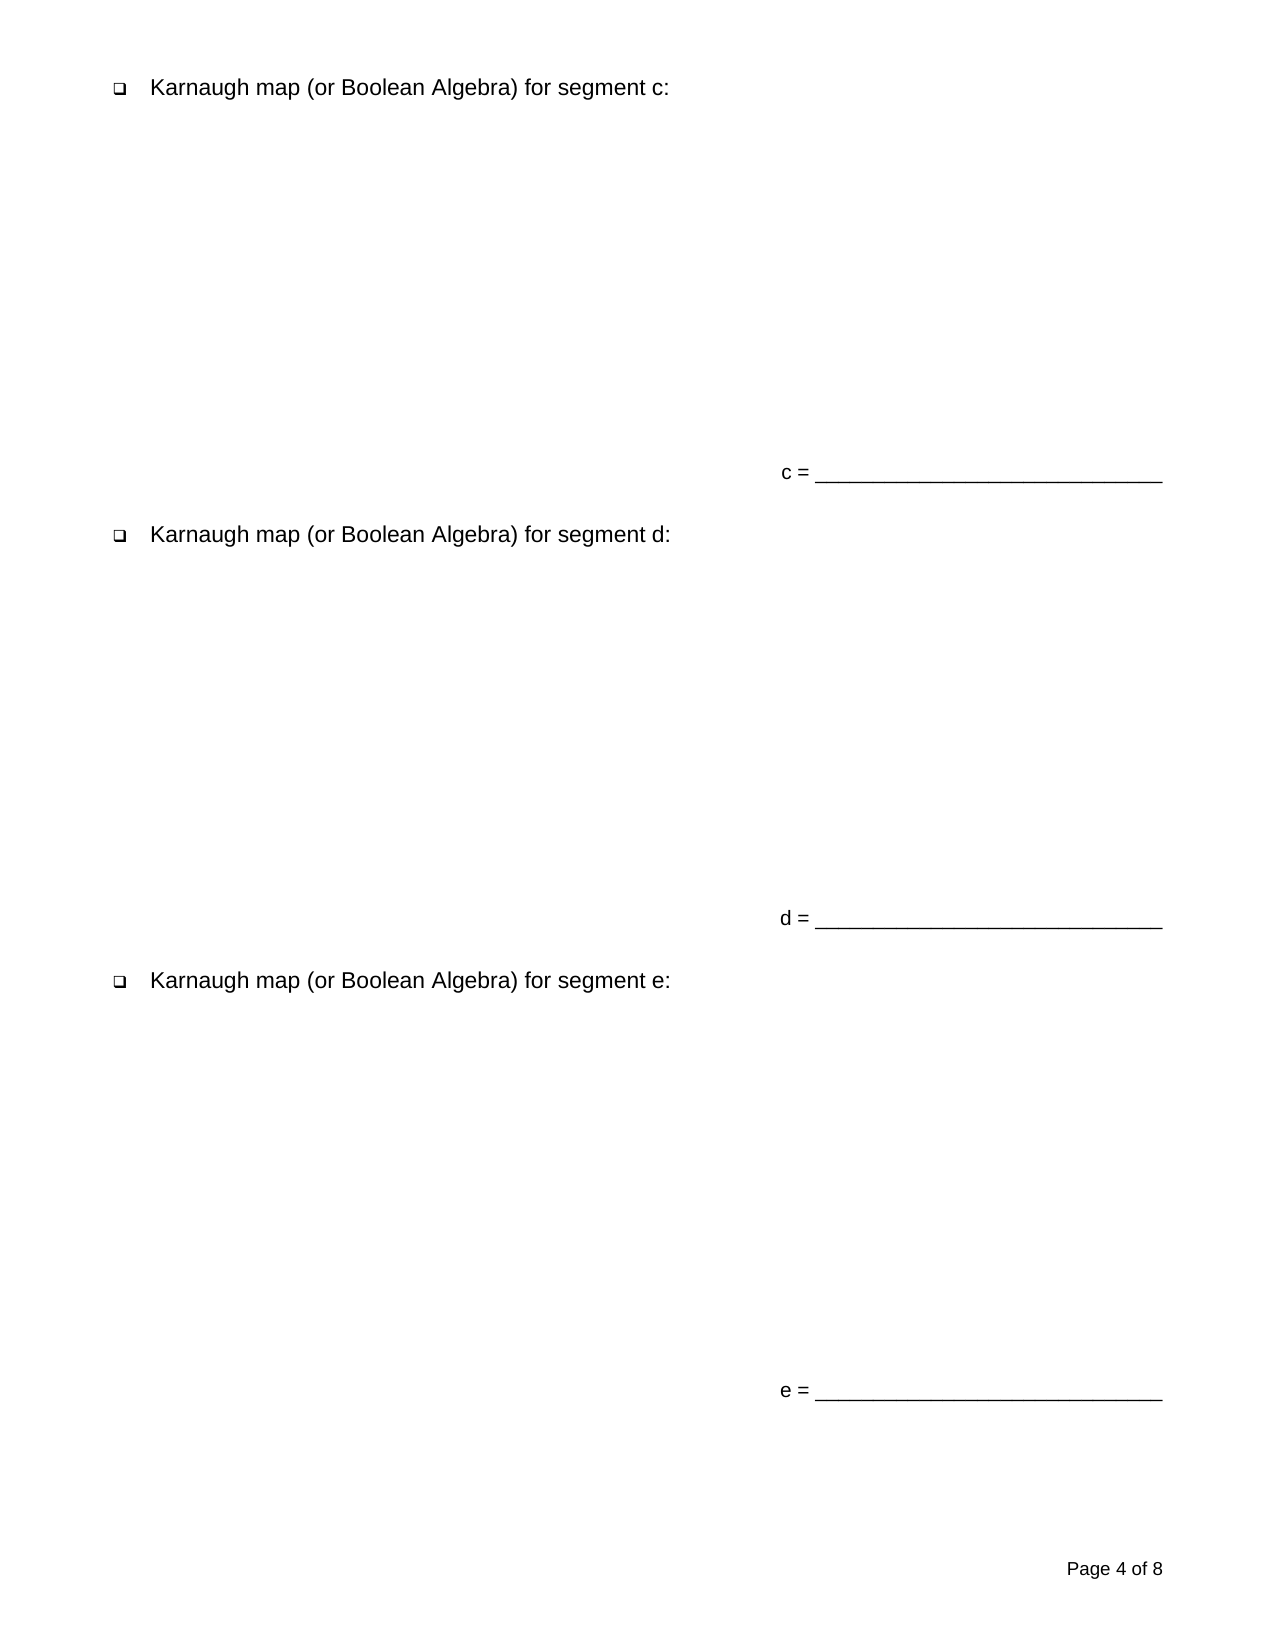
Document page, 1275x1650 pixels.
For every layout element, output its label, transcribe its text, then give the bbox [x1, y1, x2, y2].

text d = ______________________________ [172, 892, 1162, 967]
list Karnaugh map (or Boolean Algebra) for segment d: [112, 521, 1162, 880]
list Karnaugh map (or Boolean Algebra) for segment e: [112, 967, 1162, 1352]
text c = ______________________________ [172, 446, 1162, 521]
text e = ______________________________ [172, 1364, 1162, 1402]
list Karnaugh map (or Boolean Algebra) for segment c: [112, 75, 1162, 434]
